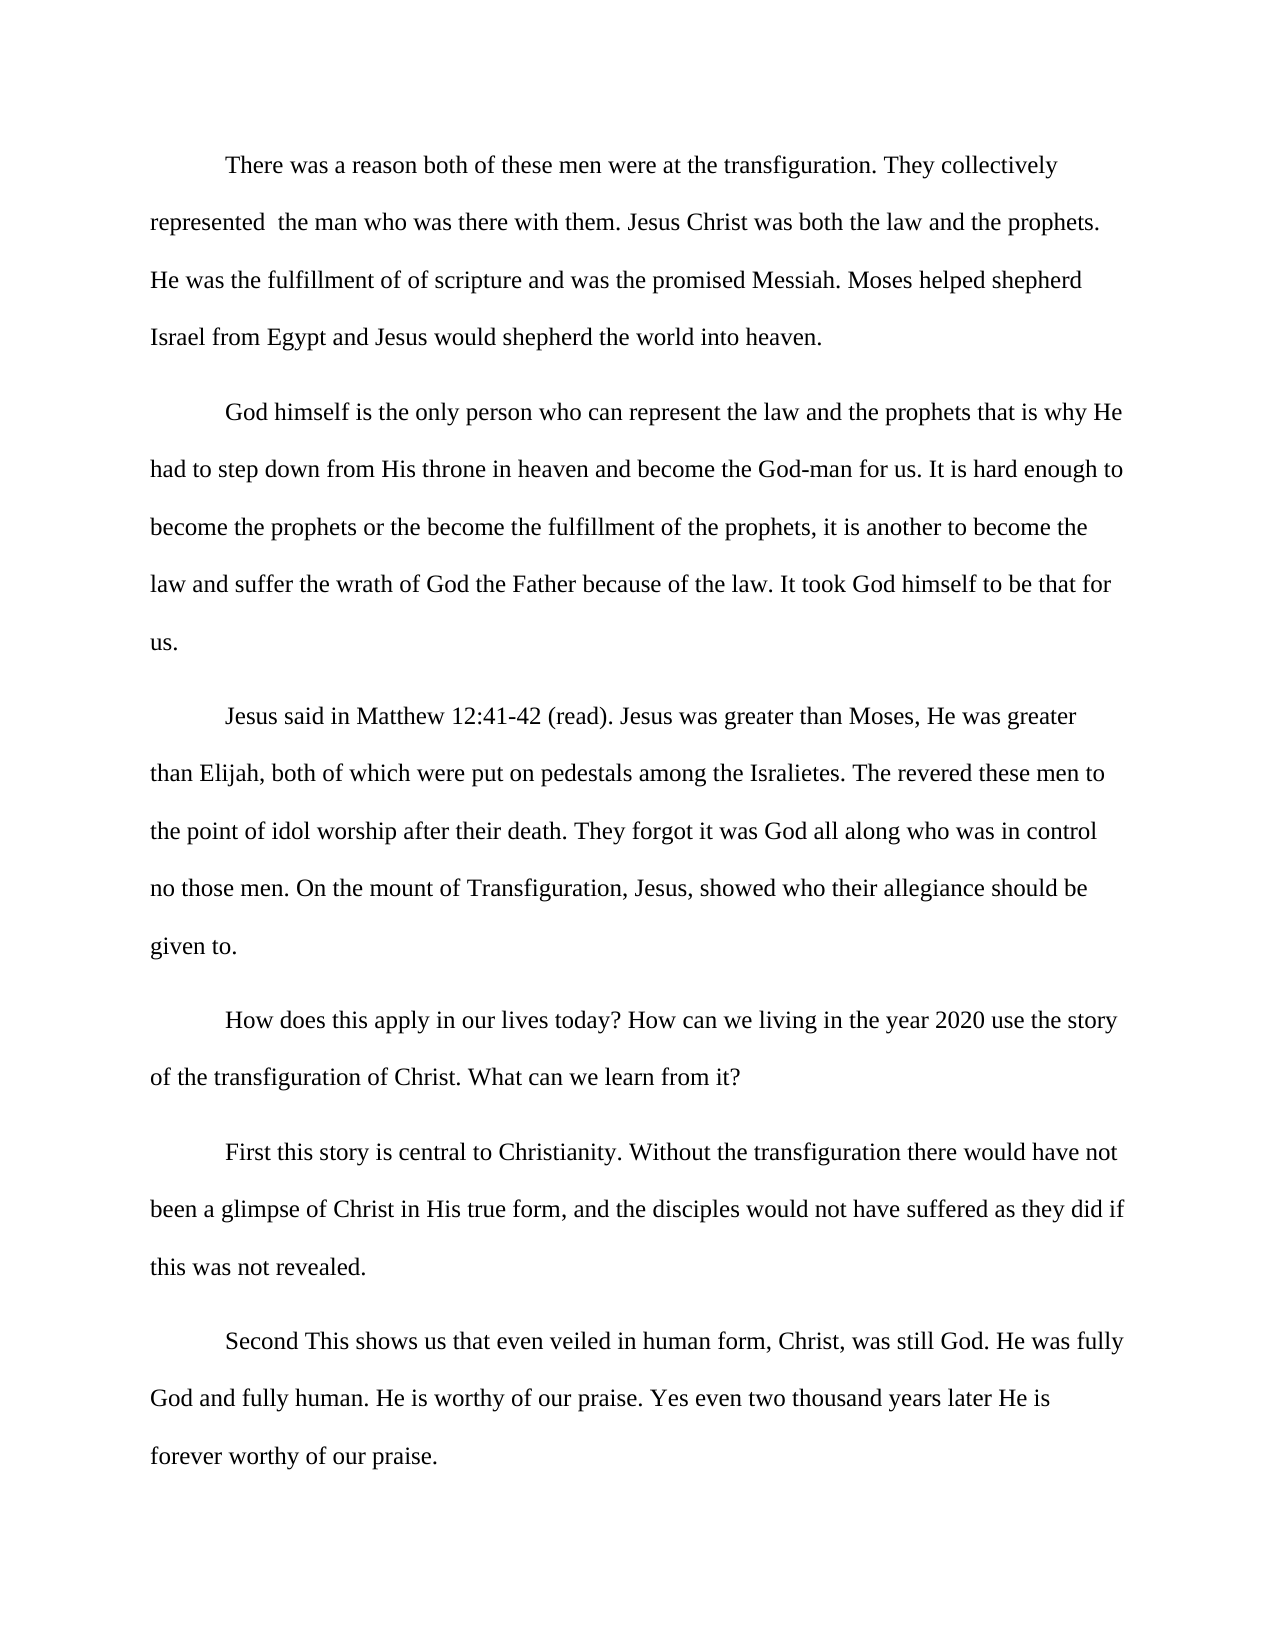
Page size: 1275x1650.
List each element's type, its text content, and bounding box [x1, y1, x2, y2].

text Jesus said in Matthew 12:41-42 (read). Jesus was greater than Moses, He was greater than Elijah, both of which were put on pedestals among the Isralietes. The revered these men to the point of idol worship after their death. They forgot it was God all along who was in control no those men. On the mount of Transfiguration, Jesus, showed who their allegiance should be given to. [150, 701, 1125, 959]
text How does this apply in our lives today? How can we living in the year 2020 use the story of the transfiguration of Christ. What can we learn from it? [150, 1005, 1125, 1091]
text There was a reason both of these men were at the transfiguration. They collectively represented the man who was there with them. Jesus Christ was both the law and the prophets. He was the fulfillment of of scripture and was the promised Messiah. Moses helped shepherd Israel from Egypt and Jesus would shepherd the world into heaven. [150, 150, 1125, 351]
text Second This shows us that even veiled in human form, Christ, was still God. He was fully God and fully human. He is worthy of our praise. Yes even two thousand years later He is forever worthy of our praise. [150, 1326, 1125, 1469]
text God himself is the only person who can represent the law and the prophets that is why He had to step down from His throne in heaven and become the God-man for us. It is hard enough to become the prophets or the become the fulfillment of the prophets, it is another to become the law and suffer the wrath of God the Father because of the law. It took God himself to be that for us. [150, 397, 1125, 655]
text First this story is central to Christianity. Without the transfiguration there would have not been a glimpse of Christ in His true form, and the disciples would not have suffered as they did if this was not revealed. [150, 1137, 1125, 1280]
